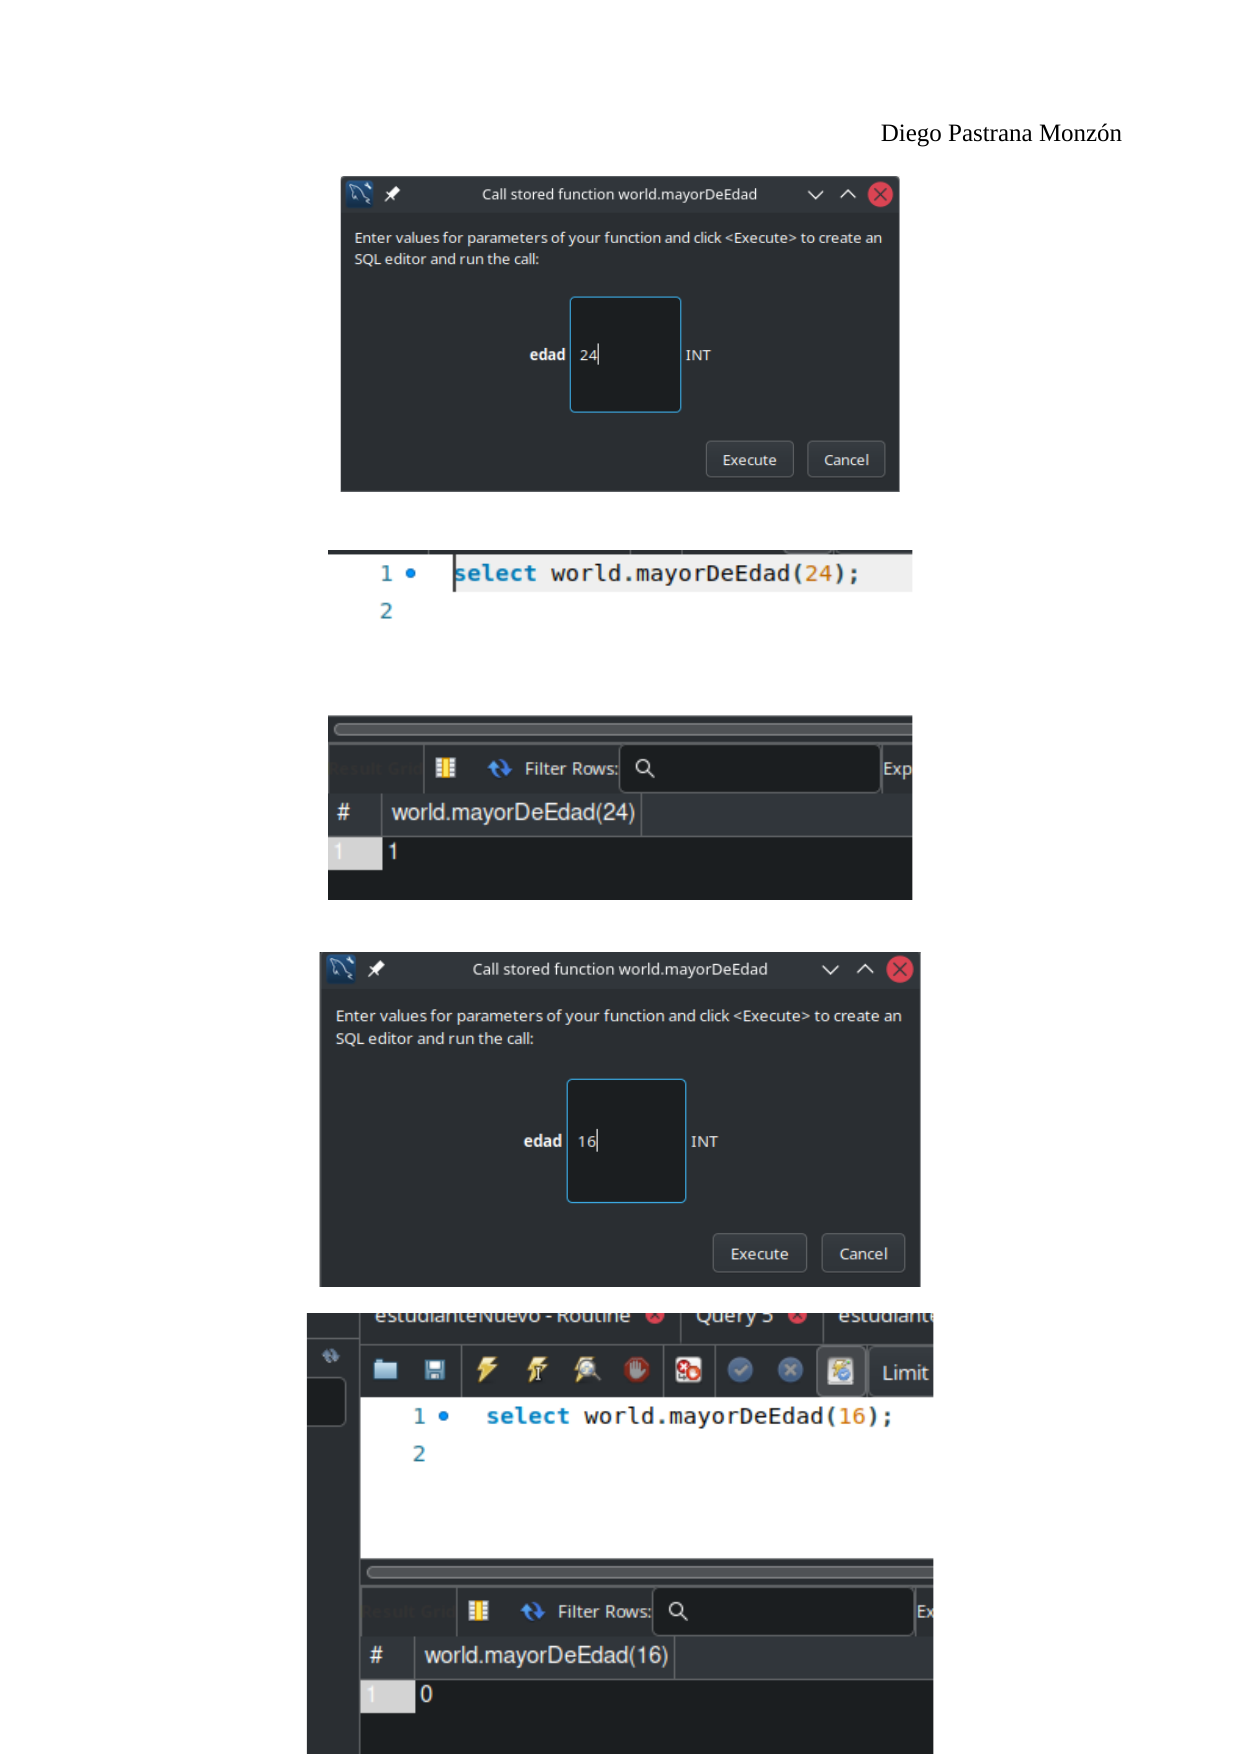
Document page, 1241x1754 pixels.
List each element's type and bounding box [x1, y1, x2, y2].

picture [340, 176, 900, 492]
picture [319, 952, 921, 1287]
picture [306, 1313, 934, 1754]
picture [328, 550, 913, 900]
